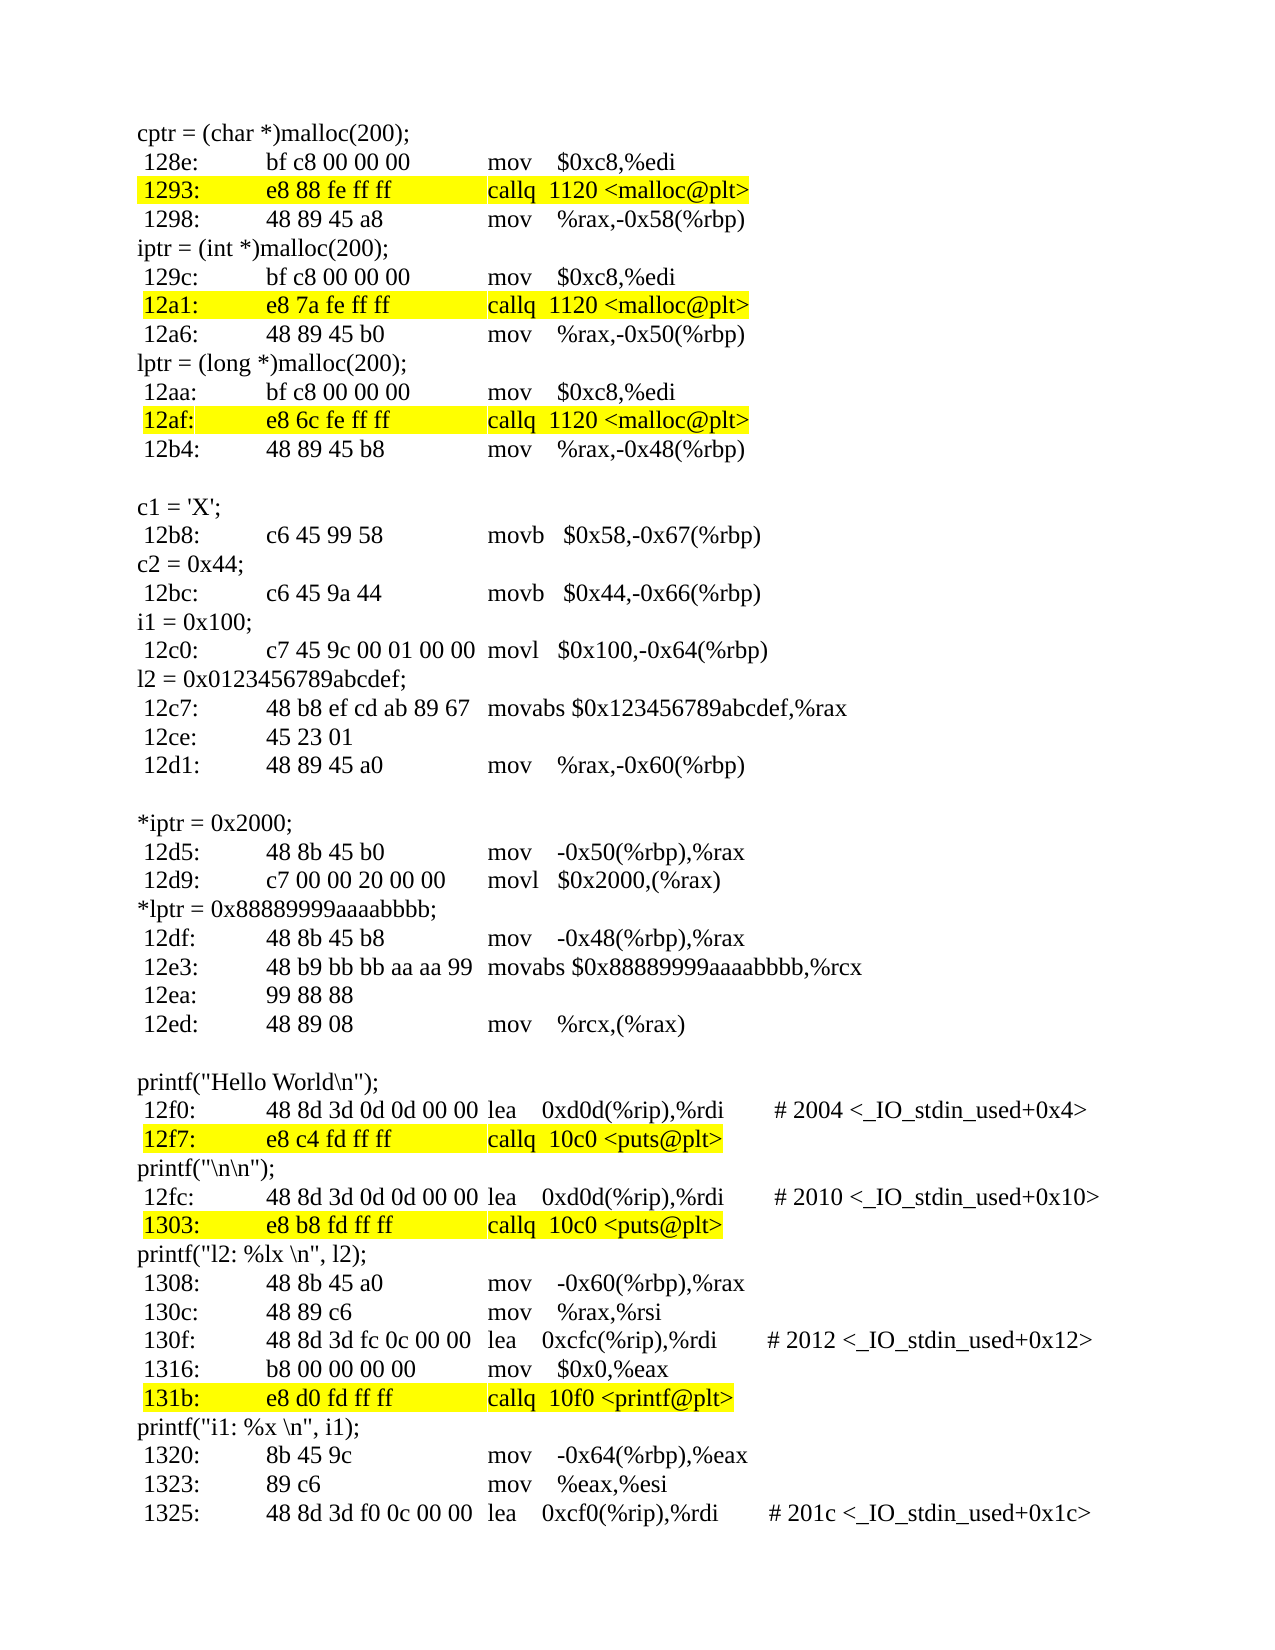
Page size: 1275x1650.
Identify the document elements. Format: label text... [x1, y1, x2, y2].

text 12ed: 48 89 08 mov %rcx,(%rax) [118, 1009, 1157, 1038]
text 12f0: 48 8d 3d 0d 0d 00 00 lea 0xd0d(%rip),%rdi # 2004 <_IO_stdin_used+0x4> [118, 1096, 1157, 1124]
text 1316: b8 00 00 00 00 mov $0x0,%eax [118, 1354, 1157, 1383]
text 12b8: c6 45 99 58 movb $0x58,-0x67(%rbp) [118, 521, 1157, 549]
text 128e: bf c8 00 00 00 mov $0xc8,%edi [118, 147, 1157, 176]
text printf("Hello World\n"); [118, 1067, 1157, 1096]
text 1303: e8 b8 fd ff ff callq 10c0 <puts@plt> [118, 1211, 1157, 1239]
text 130f: 48 8d 3d fc 0c 00 00 lea 0xcfc(%rip),%rdi # 2012 <_IO_stdin_used+0x12> [118, 1326, 1157, 1354]
text 12d1: 48 89 45 a0 mov %rax,-0x60(%rbp) [118, 751, 1157, 779]
text 12ce: 45 23 01 [118, 722, 1157, 751]
text 1323: 89 c6 mov %eax,%esi [118, 1469, 1157, 1498]
text 1293: e8 88 fe ff ff callq 1120 <malloc@plt> [118, 176, 1157, 204]
text printf("i1: %x \n", i1); [118, 1412, 1157, 1441]
text 12f7: e8 c4 fd ff ff callq 10c0 <puts@plt> [118, 1124, 1157, 1153]
text *iptr = 0x2000; [118, 808, 1157, 837]
text c2 = 0x44; [118, 549, 1157, 578]
text 130c: 48 89 c6 mov %rax,%rsi [118, 1297, 1157, 1326]
text 12e3: 48 b9 bb bb aa aa 99 movabs $0x88889999aaaabbbb,%rcx [118, 952, 1157, 981]
text *lptr = 0x88889999aaaabbbb; [118, 894, 1157, 923]
text 12d9: c7 00 00 20 00 00 movl $0x2000,(%rax) [118, 866, 1157, 894]
text 12aa: bf c8 00 00 00 mov $0xc8,%edi [118, 377, 1157, 406]
text 129c: bf c8 00 00 00 mov $0xc8,%edi [118, 262, 1157, 291]
text 1308: 48 8b 45 a0 mov -0x60(%rbp),%rax [118, 1268, 1157, 1297]
text 12c7: 48 b8 ef cd ab 89 67 movabs $0x123456789abcdef,%rax [118, 693, 1157, 722]
text 12af: e8 6c fe ff ff callq 1120 <malloc@plt> [118, 406, 1157, 434]
text 12b4: 48 89 45 b8 mov %rax,-0x48(%rbp) [118, 434, 1157, 463]
text 12c0: c7 45 9c 00 01 00 00 movl $0x100,-0x64(%rbp) [118, 636, 1157, 664]
text 1298: 48 89 45 a8 mov %rax,-0x58(%rbp) [118, 204, 1157, 233]
text l2 = 0x0123456789abcdef; [118, 664, 1157, 693]
text 12bc: c6 45 9a 44 movb $0x44,-0x66(%rbp) [118, 578, 1157, 607]
text 12a1: e8 7a fe ff ff callq 1120 <malloc@plt> [118, 291, 1157, 319]
text c1 = 'X'; [118, 492, 1157, 521]
text 12df: 48 8b 45 b8 mov -0x48(%rbp),%rax [118, 923, 1157, 952]
text lptr = (long *)malloc(200); [118, 348, 1157, 377]
text 12d5: 48 8b 45 b0 mov -0x50(%rbp),%rax [118, 837, 1157, 866]
text cptr = (char *)malloc(200); [118, 118, 1157, 147]
text printf("l2: %lx \n", l2); [118, 1239, 1157, 1268]
text iptr = (int *)malloc(200); [118, 233, 1157, 262]
text 131b: e8 d0 fd ff ff callq 10f0 <printf@plt> [118, 1383, 1157, 1412]
text 1320: 8b 45 9c mov -0x64(%rbp),%eax [118, 1441, 1157, 1469]
text i1 = 0x100; [118, 607, 1157, 636]
text 12ea: 99 88 88 [118, 981, 1157, 1009]
text 12a6: 48 89 45 b0 mov %rax,-0x50(%rbp) [118, 319, 1157, 348]
text 1325: 48 8d 3d f0 0c 00 00 lea 0xcf0(%rip),%rdi # 201c <_IO_stdin_used+0x1c> [118, 1498, 1157, 1527]
text printf("\n\n"); [118, 1153, 1157, 1182]
text 12fc: 48 8d 3d 0d 0d 00 00 lea 0xd0d(%rip),%rdi # 2010 <_IO_stdin_used+0x10> [118, 1182, 1157, 1211]
